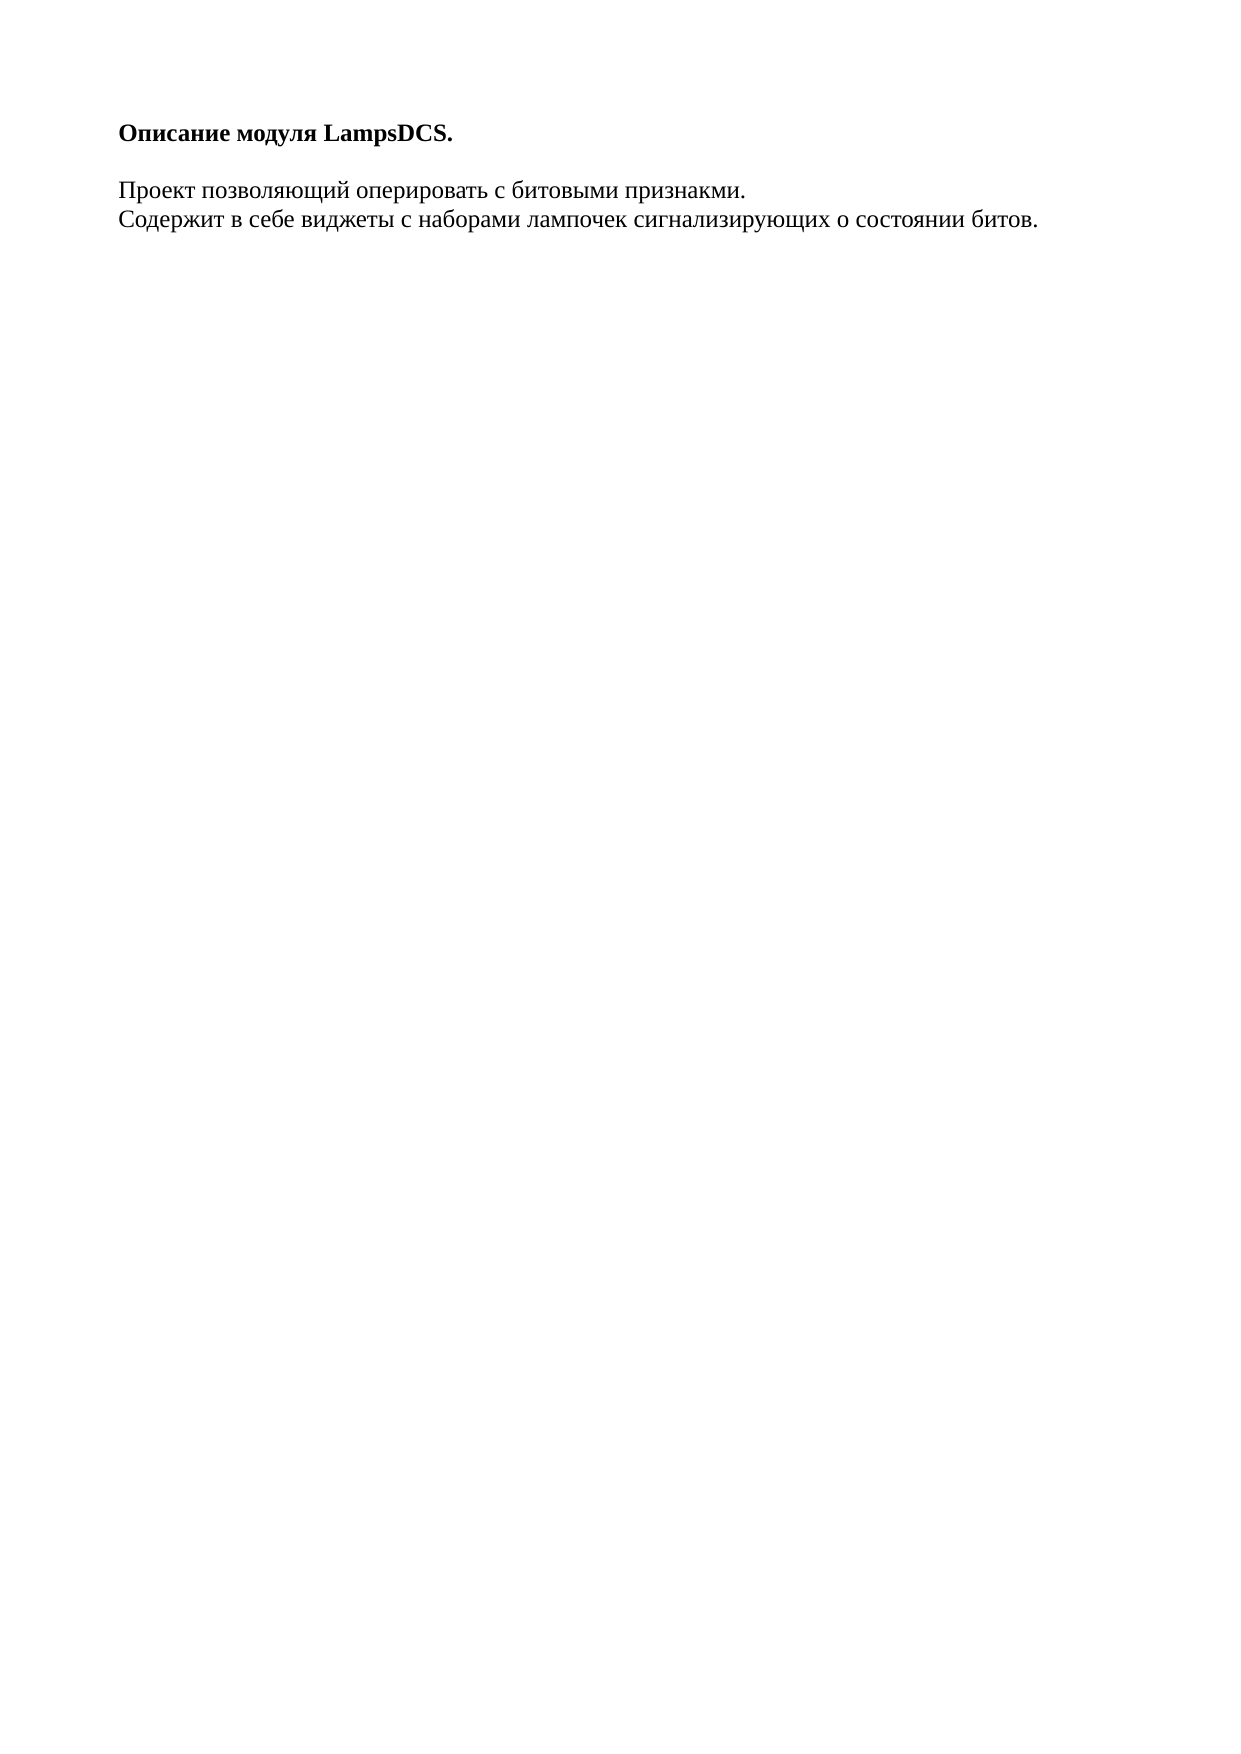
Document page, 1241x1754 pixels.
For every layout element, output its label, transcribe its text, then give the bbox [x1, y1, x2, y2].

text Описание модуля LampsDCS. [118, 118, 1122, 147]
text Содержит в себе виджеты с наборами лампочек сигнализирующих о состоянии битов. [118, 204, 1122, 233]
text Проект позволяющий оперировать с битовыми признакми. [118, 176, 1122, 204]
